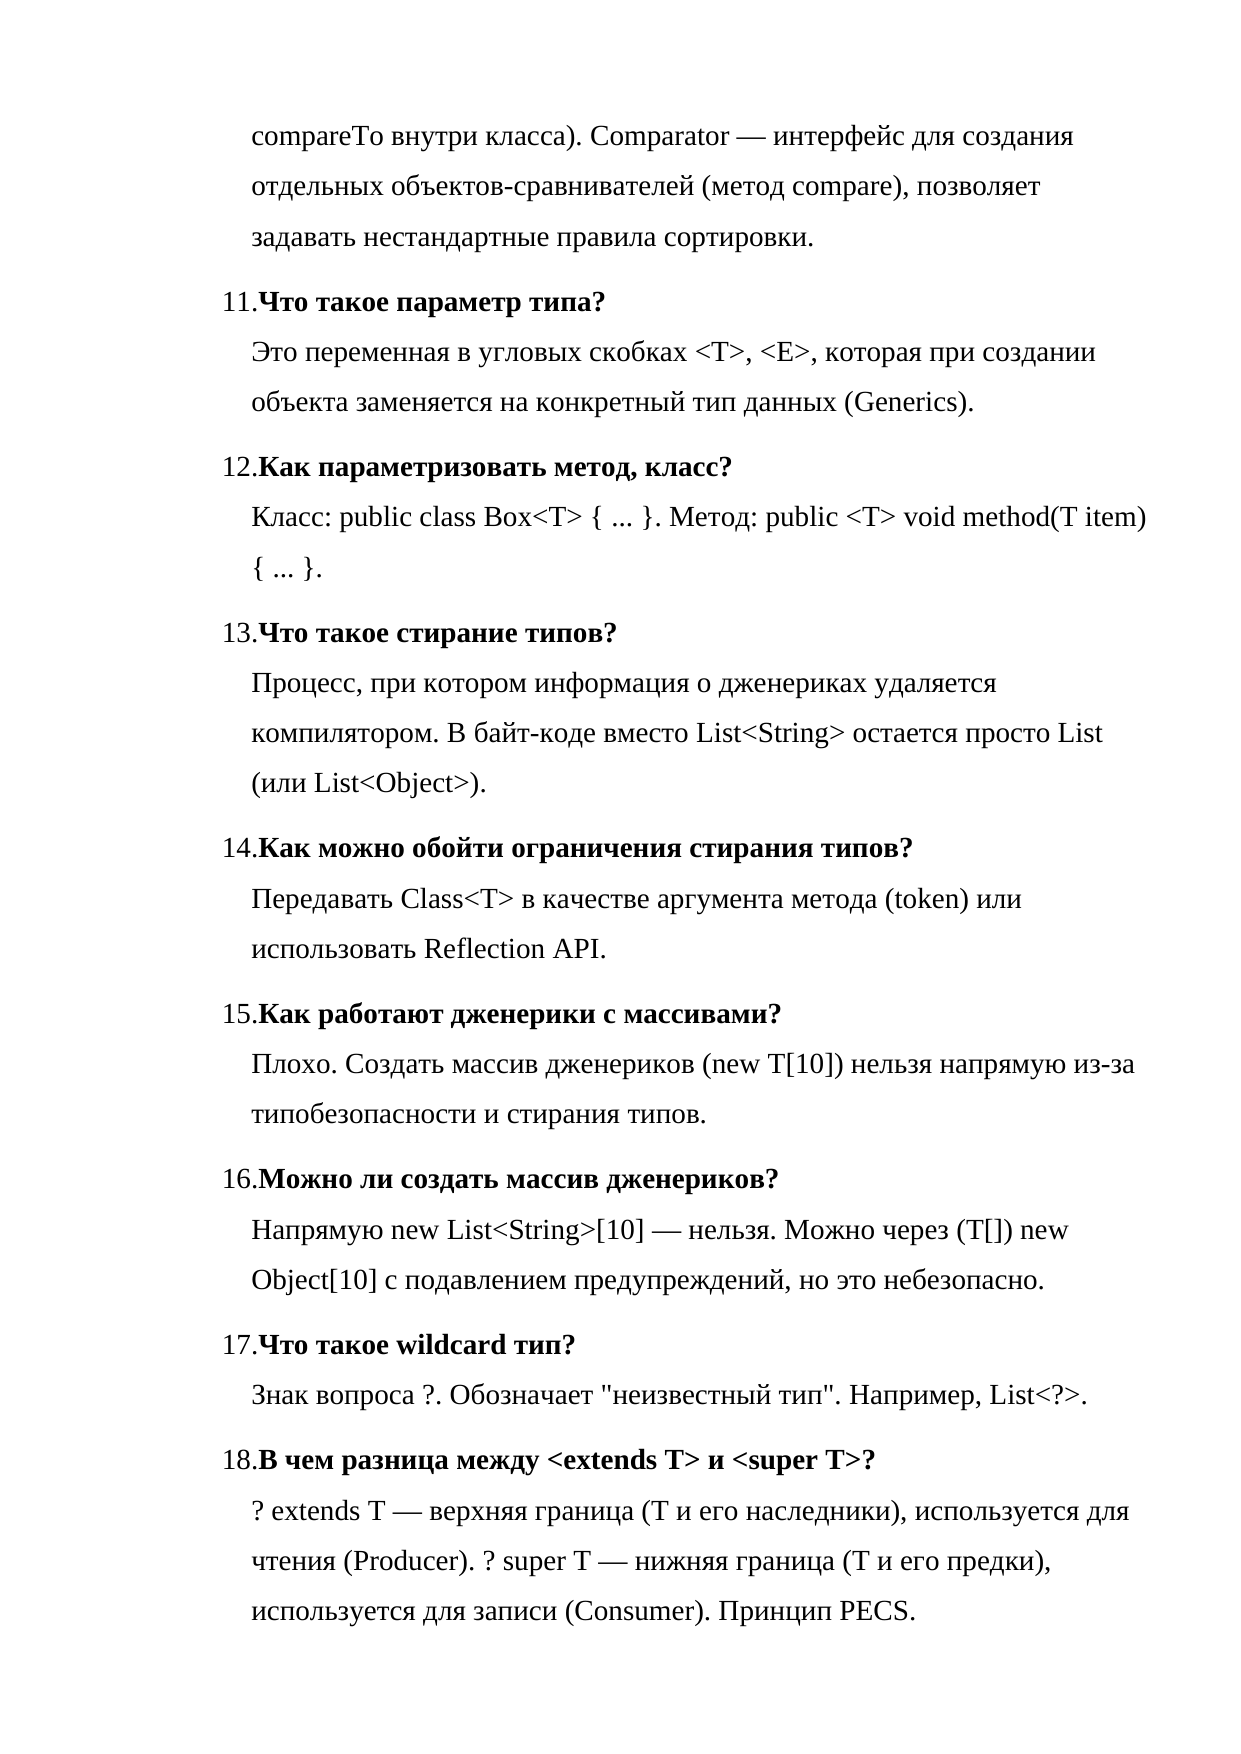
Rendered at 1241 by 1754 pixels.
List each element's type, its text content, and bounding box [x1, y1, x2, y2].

list compareTo внутри класса). Comparator — интерфейс для создания отдельных объектов-сравнивателей (метод compare), позволяет задавать нестандартные правила сортировки. [222, 118, 1152, 252]
list Как можно обойти ограничения стирания типов? Передавать Class<T> в качестве аргумента метода (token) или использовать Reflection API. [222, 831, 1152, 965]
list Как работают дженерики с массивами? Плохо. Создать массив дженериков (new T[10]) нельзя напрямую из-за типобезопасности и стирания типов. [222, 996, 1152, 1130]
list В чем разница между <extends T> и <super T>? ? extends T — верхняя граница (T и его наследники), используется для чтения (Producer). ? super T — нижняя граница (T и его предки), используется для записи (Consumer). Принцип PECS. [222, 1442, 1152, 1627]
list Что такое стирание типов? Процесс, при котором информация о дженериках удаляется компилятором. В байт-коде вместо List<String> остается просто List (или List<Object>). [222, 615, 1152, 799]
list Можно ли создать массив дженериков? Напрямую new List<String>[10] — нельзя. Можно через (T[]) new Object[10] с подавлением предупреждений, но это небезопасно. [222, 1162, 1152, 1296]
list Что такое параметр типа? Это переменная в угловых скобках <T>, <E>, которая при создании объекта заменяется на конкретный тип данных (Generics). [222, 284, 1152, 418]
list Как параметризовать метод, класс? Класс: public class Box<T> { ... }. Метод: public <T> void method(T item) { ... }. [222, 449, 1152, 583]
list Что такое wildcard тип? Знак вопроса ?. Обозначает "неизвестный тип". Например, List<?>. [222, 1327, 1152, 1411]
